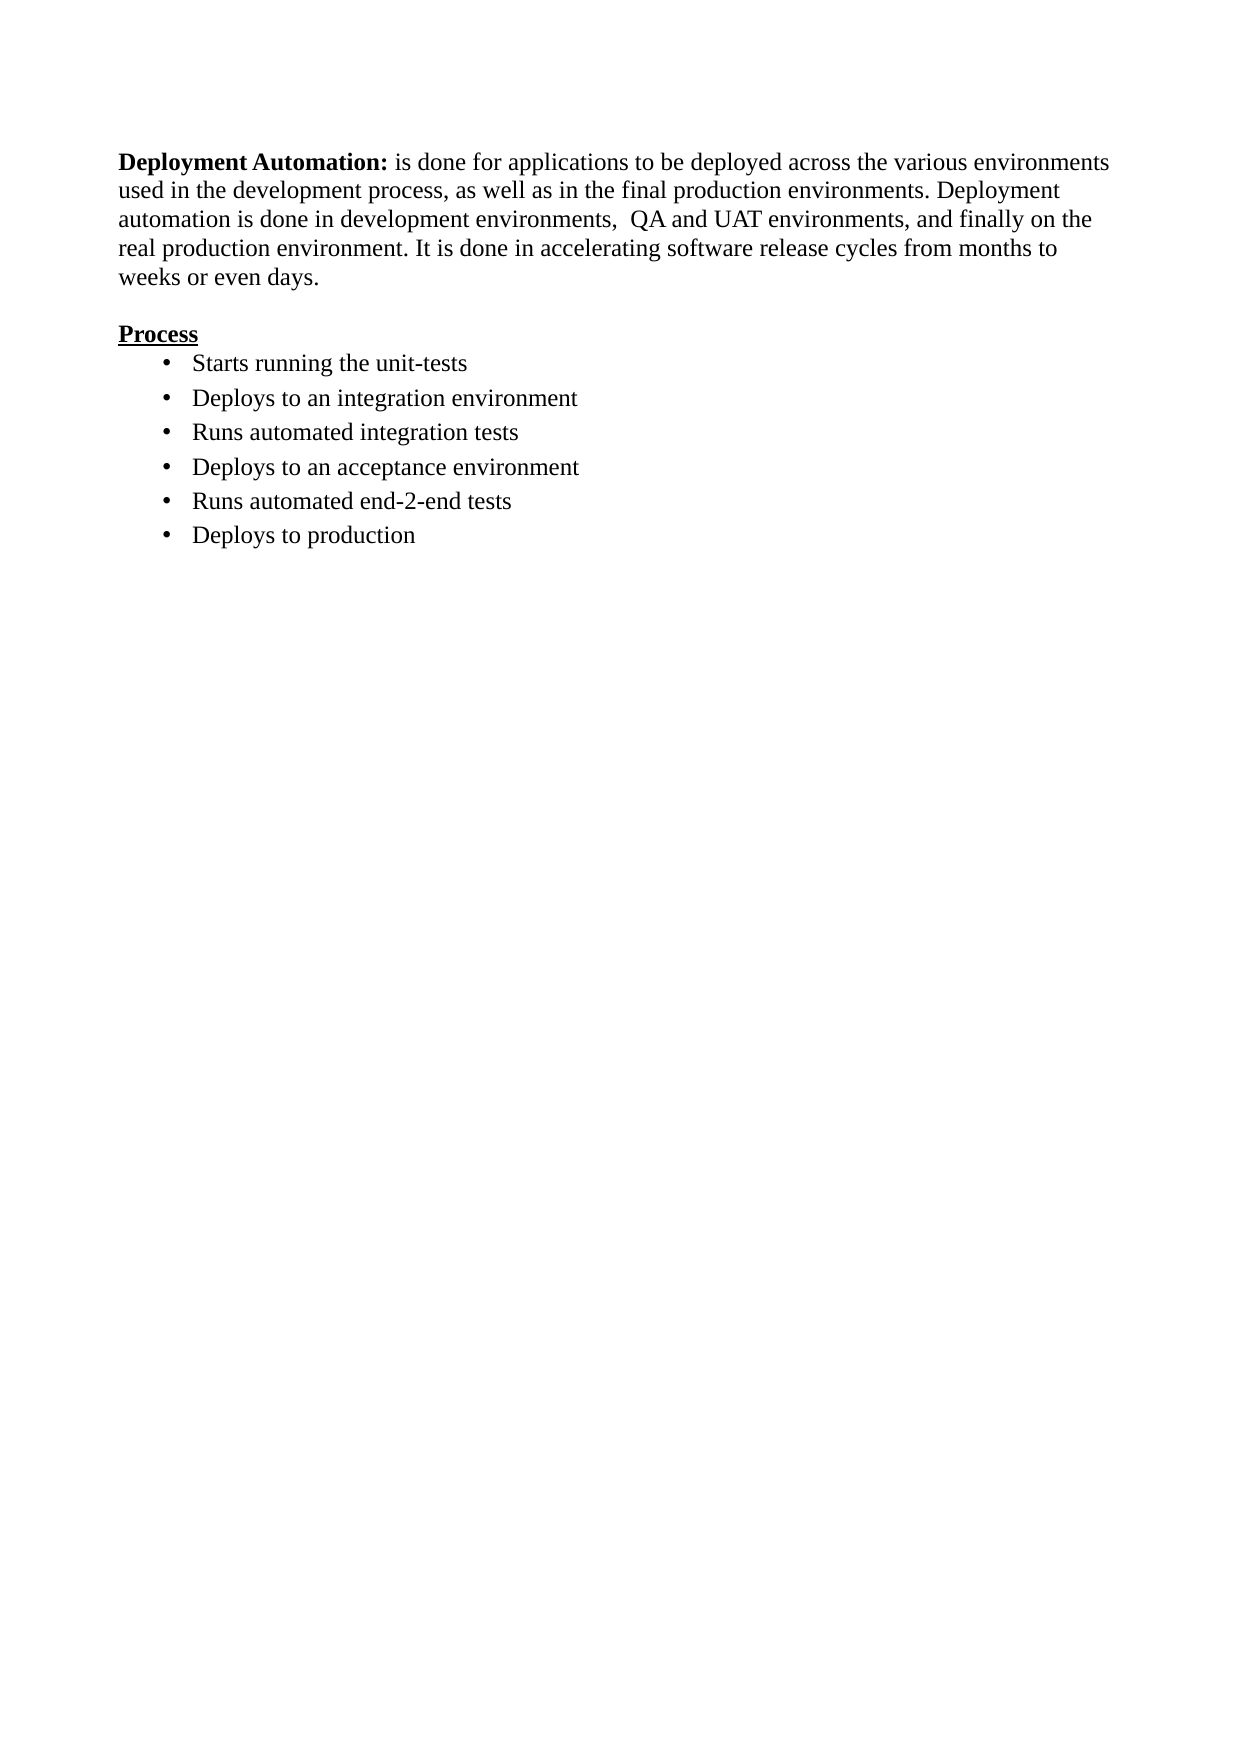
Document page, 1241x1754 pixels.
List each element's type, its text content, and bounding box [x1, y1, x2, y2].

list Runs automated end-2-end tests [162, 486, 1122, 515]
text Deployment Automation: is done for applications to be deployed across the various environments used in the development process, as well as in the final production environments. Deployment automation is done in development environments, QA and UAT environments, and finally on the real production environment. It is done in accelerating software release cycles from months to weeks or even days. [118, 147, 1122, 291]
list Deploys to production [162, 521, 1122, 549]
list Starts running the unit-tests [162, 348, 1122, 377]
list Deploys to an integration environment [162, 383, 1122, 411]
text Process [118, 319, 1122, 348]
list Runs automated integration tests [162, 417, 1122, 446]
list Deploys to an acceptance environment [162, 452, 1122, 480]
